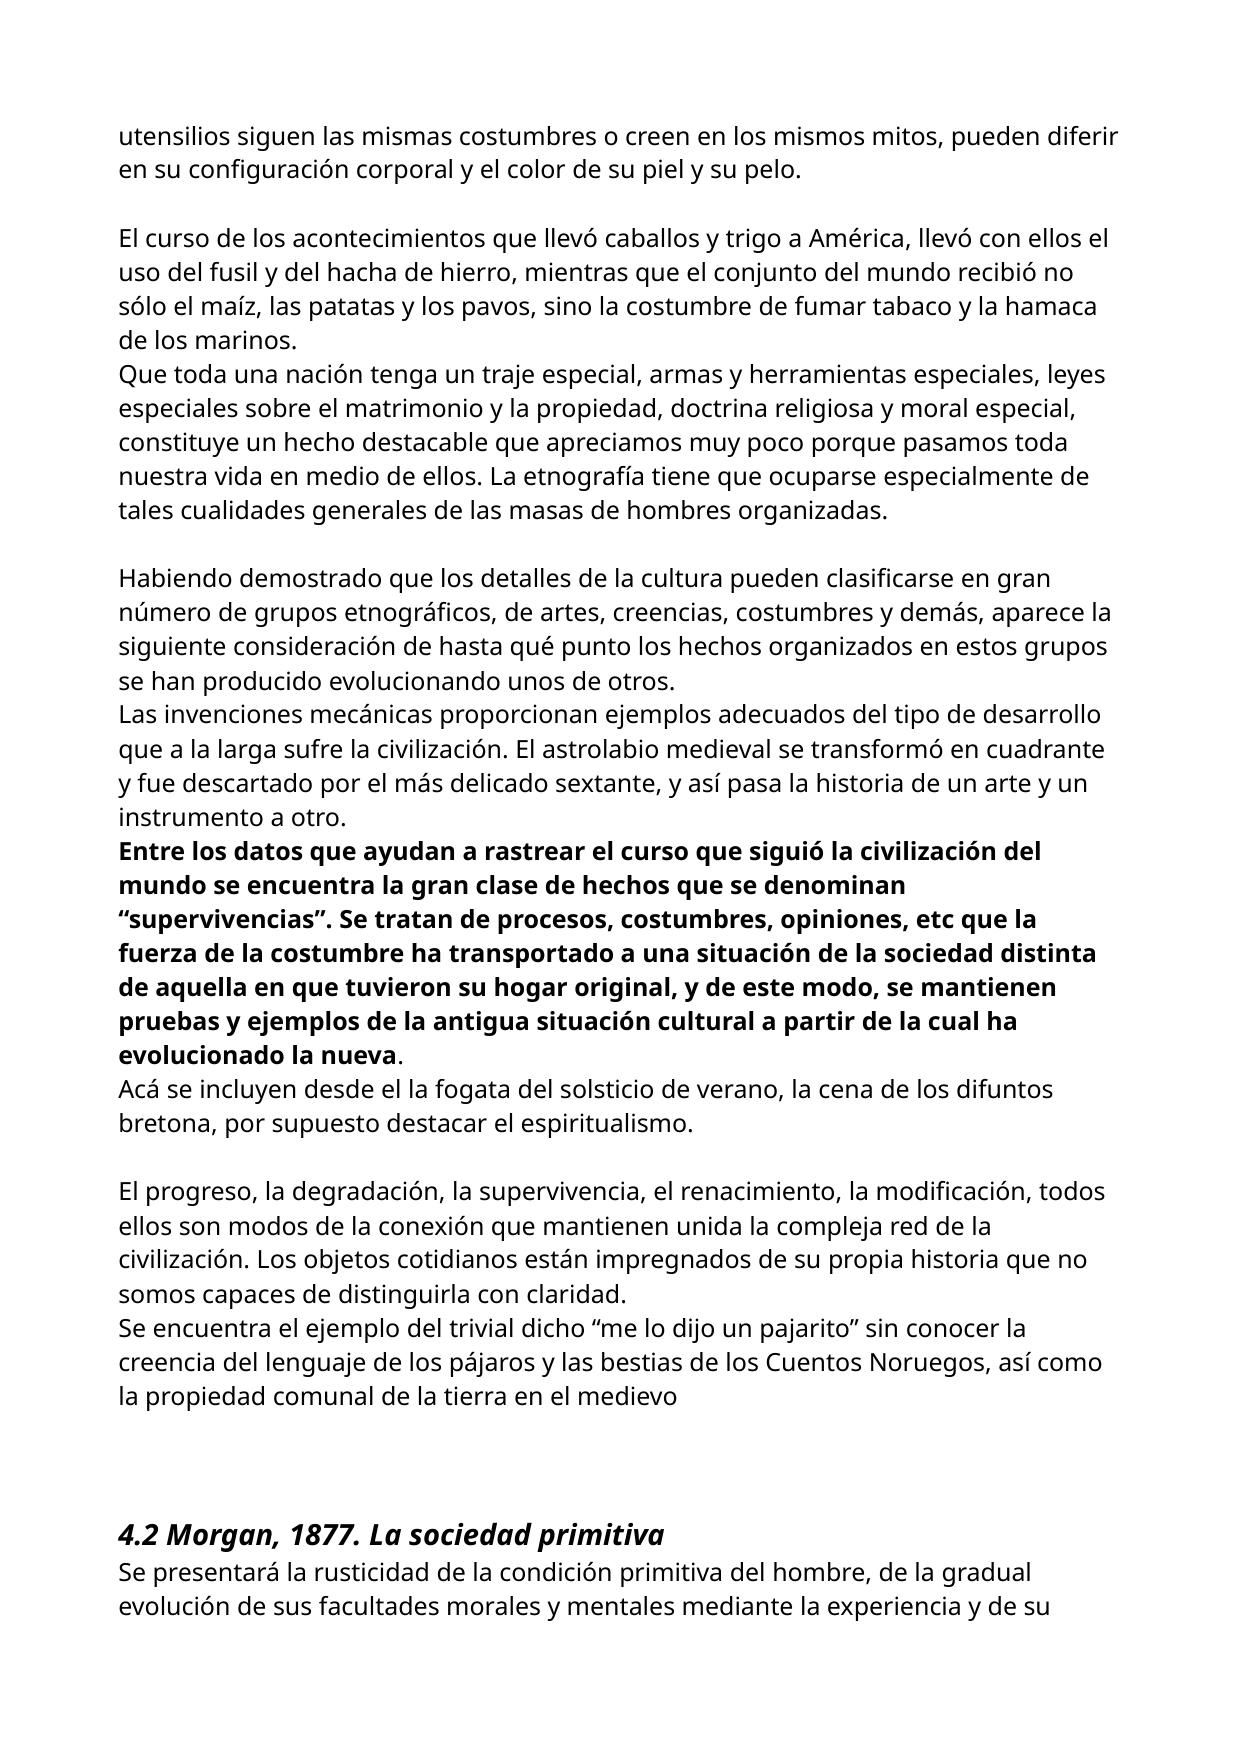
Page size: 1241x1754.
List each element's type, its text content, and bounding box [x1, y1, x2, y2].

text Se presentará la rusticidad de la condición primitiva del hombre, de la gradual evolución de sus facultades morales y mentales mediante la experiencia y de su [118, 1554, 1122, 1622]
text El curso de los acontecimientos que llevó caballos y trigo a América, llevó con ellos el uso del fusil y del hacha de hierro, mientras que el conjunto del mundo recibió no sólo el maíz, las patatas y los pavos, sino la costumbre de fumar tabaco y la hamaca de los marinos. [118, 220, 1122, 357]
text Las invenciones mecánicas proporcionan ejemplos adecuados del tipo de desarrollo que a la larga sufre la civilización. El astrolabio medieval se transformó en cuadrante y fue descartado por el más delicado sextante, y así pasa la historia de un arte y un instrumento a otro. [118, 697, 1122, 833]
text Acá se incluyen desde el la fogata del solsticio de verano, la cena de los difuntos bretona, por supuesto destacar el espiritualismo. [118, 1072, 1122, 1140]
text El progreso, la degradación, la supervivencia, el renacimiento, la modificación, todos ellos son modos de la conexión que mantienen unida la compleja red de la civilización. Los objetos cotidianos están impregnados de su propia historia que no somos capaces de distinguirla con claridad. Se encuentra el ejemplo del trivial dicho “me lo dijo un pajarito” sin conocer la creencia del lenguaje de los pájaros y las bestias de los Cuentos Noruegos, así como la propiedad comunal de la tierra en el medievo [118, 1174, 1122, 1412]
text 4.2 Morgan, 1877. La sociedad primitiva [118, 1515, 1122, 1554]
text Entre los datos que ayudan a rastrear el curso que siguió la civilización del mundo se encuentra la gran clase de hechos que se denominan “supervivencias”. Se tratan de procesos, costumbres, opiniones, etc que la fuerza de la costumbre ha transportado a una situación de la sociedad distinta de aquella en que tuvieron su hogar original, y de este modo, se mantienen pruebas y ejemplos de la antigua situación cultural a partir de la cual ha evolucionado la nueva. [118, 833, 1122, 1072]
text Que toda una nación tenga un traje especial, armas y herramientas especiales, leyes especiales sobre el matrimonio y la propiedad, doctrina religiosa y moral especial, constituye un hecho destacable que apreciamos muy poco porque pasamos toda nuestra vida en medio de ellos. La etnografía tiene que ocuparse especialmente de tales cualidades generales de las masas de hombres organizadas. [118, 357, 1122, 527]
text Habiendo demostrado que los detalles de la cultura pueden clasificarse en gran número de grupos etnográficos, de artes, creencias, costumbres y demás, aparece la siguiente consideración de hasta qué punto los hechos organizados en estos grupos se han producido evolucionando unos de otros. [118, 561, 1122, 697]
text utensilios siguen las mismas costumbres o creen en los mismos mitos, pueden diferir en su configuración corporal y el color de su piel y su pelo. [118, 118, 1122, 186]
